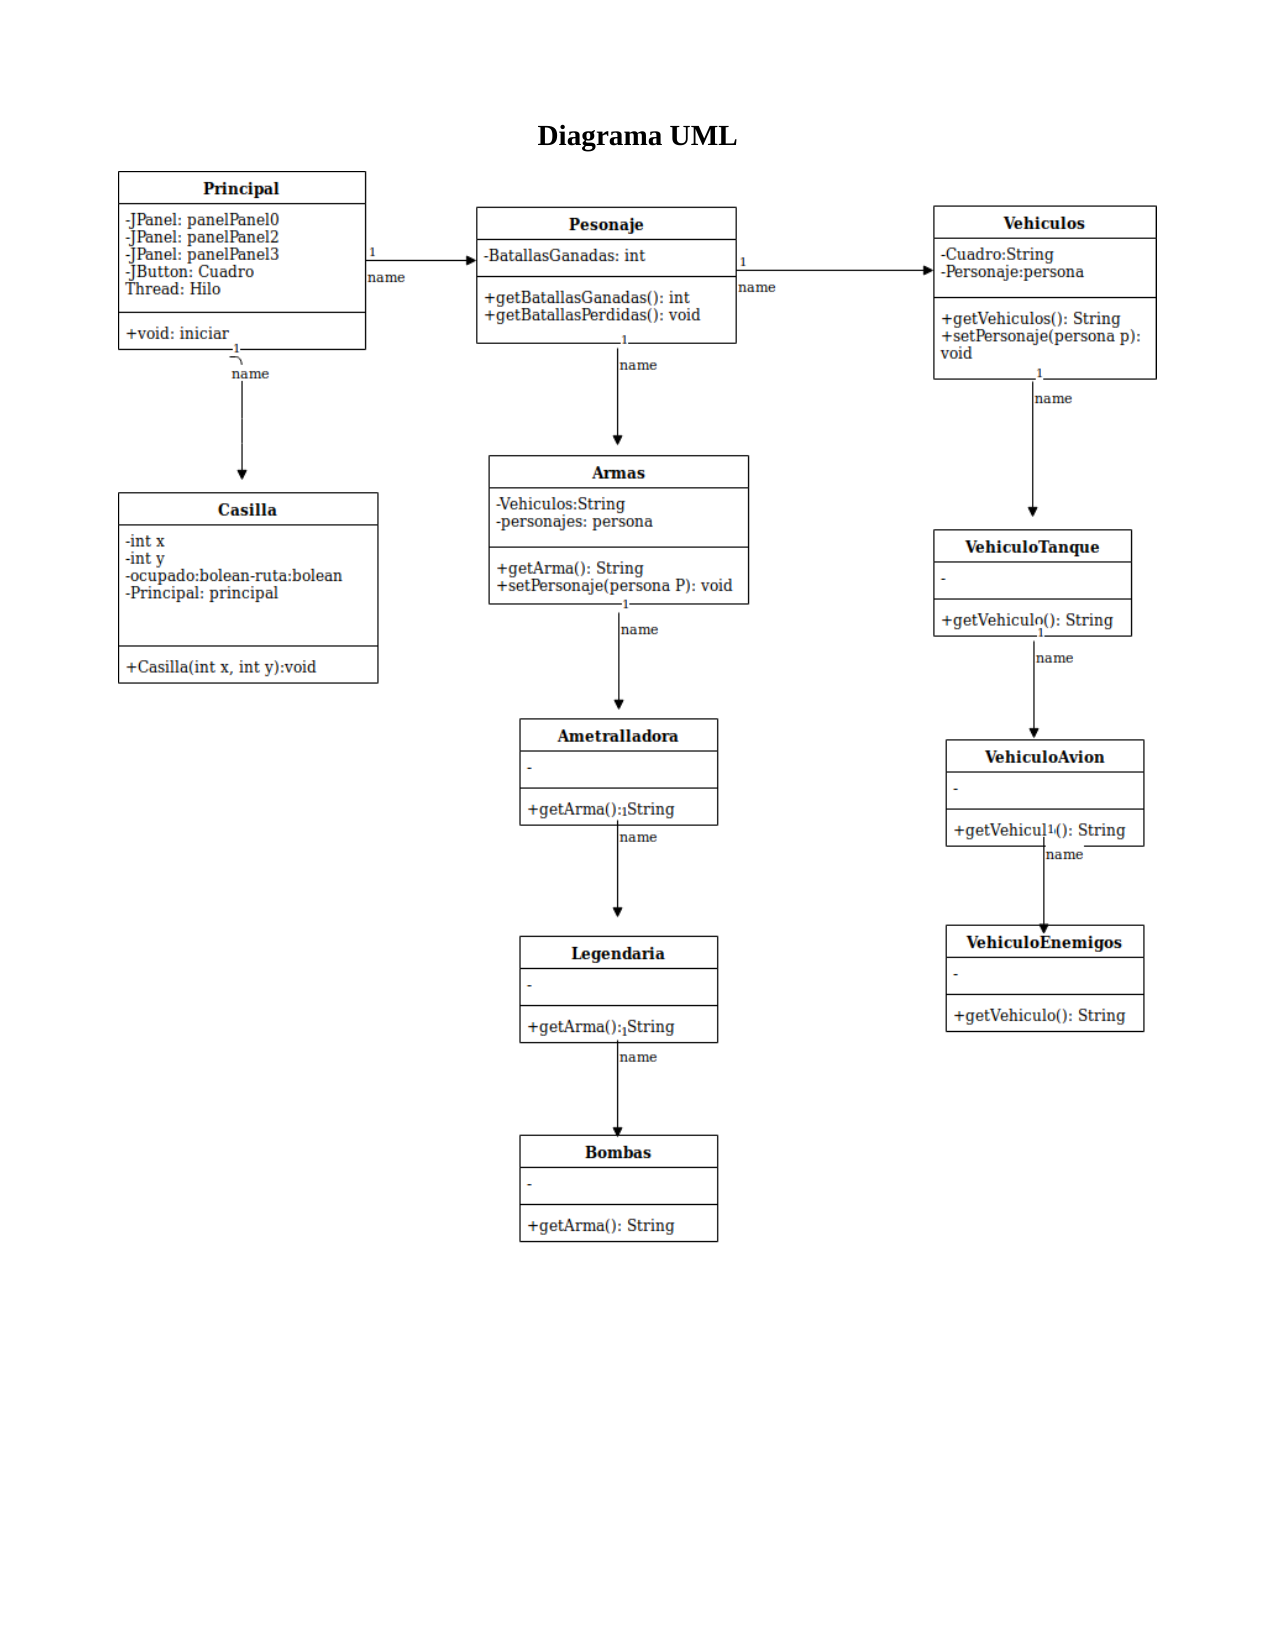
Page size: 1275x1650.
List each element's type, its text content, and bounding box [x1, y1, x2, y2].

picture [118, 171, 1157, 1246]
text Diagrama UML [118, 118, 1157, 152]
